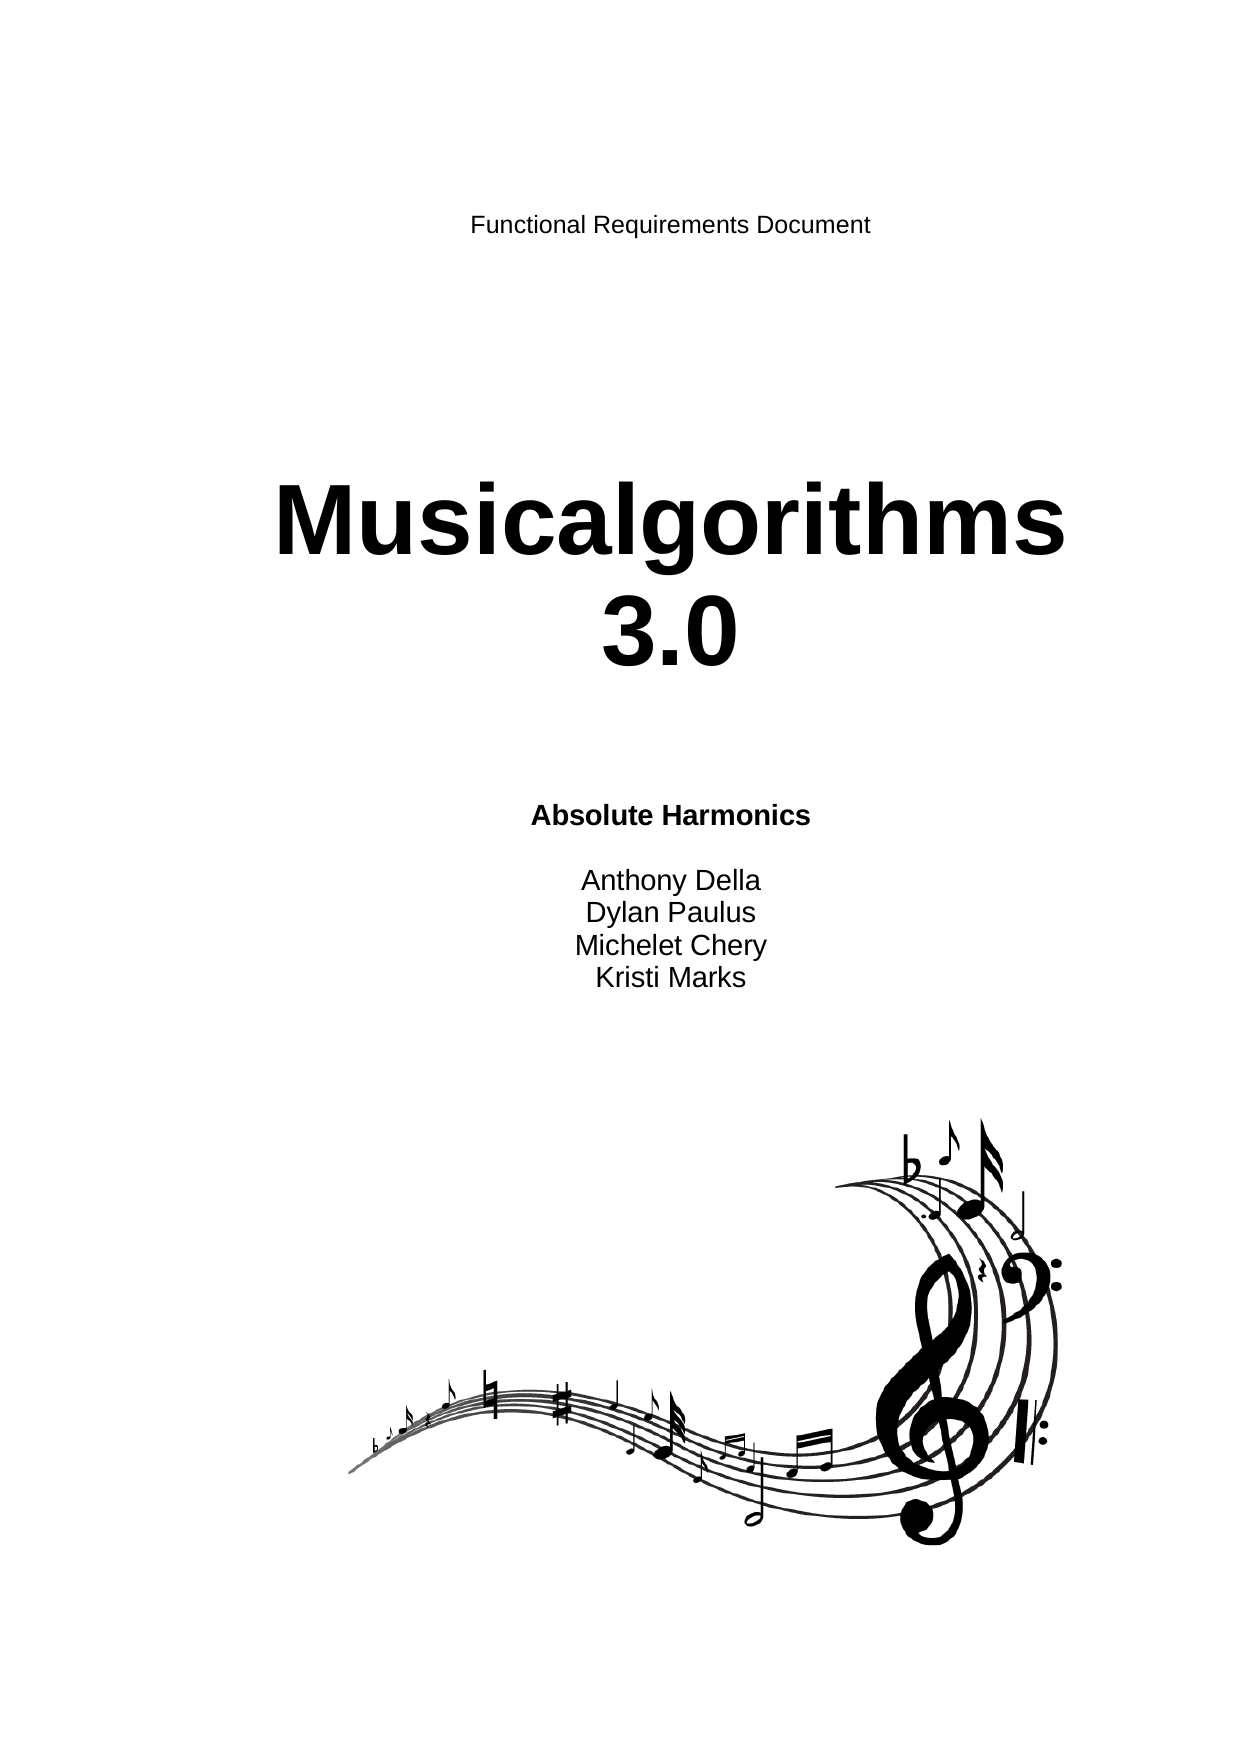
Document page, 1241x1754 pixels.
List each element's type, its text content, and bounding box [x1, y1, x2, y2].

text Anthony Della [251, 864, 1090, 896]
text Dylan Paulus [251, 896, 1090, 929]
text Kristi Marks [251, 961, 1090, 994]
text Absolute Harmonics [251, 799, 1090, 831]
text Michelet Chery [251, 929, 1090, 961]
text Musicalgorithms 3.0 [251, 464, 1090, 687]
picture [312, 1012, 1108, 1567]
text Functional Requirements Document [251, 211, 1090, 239]
